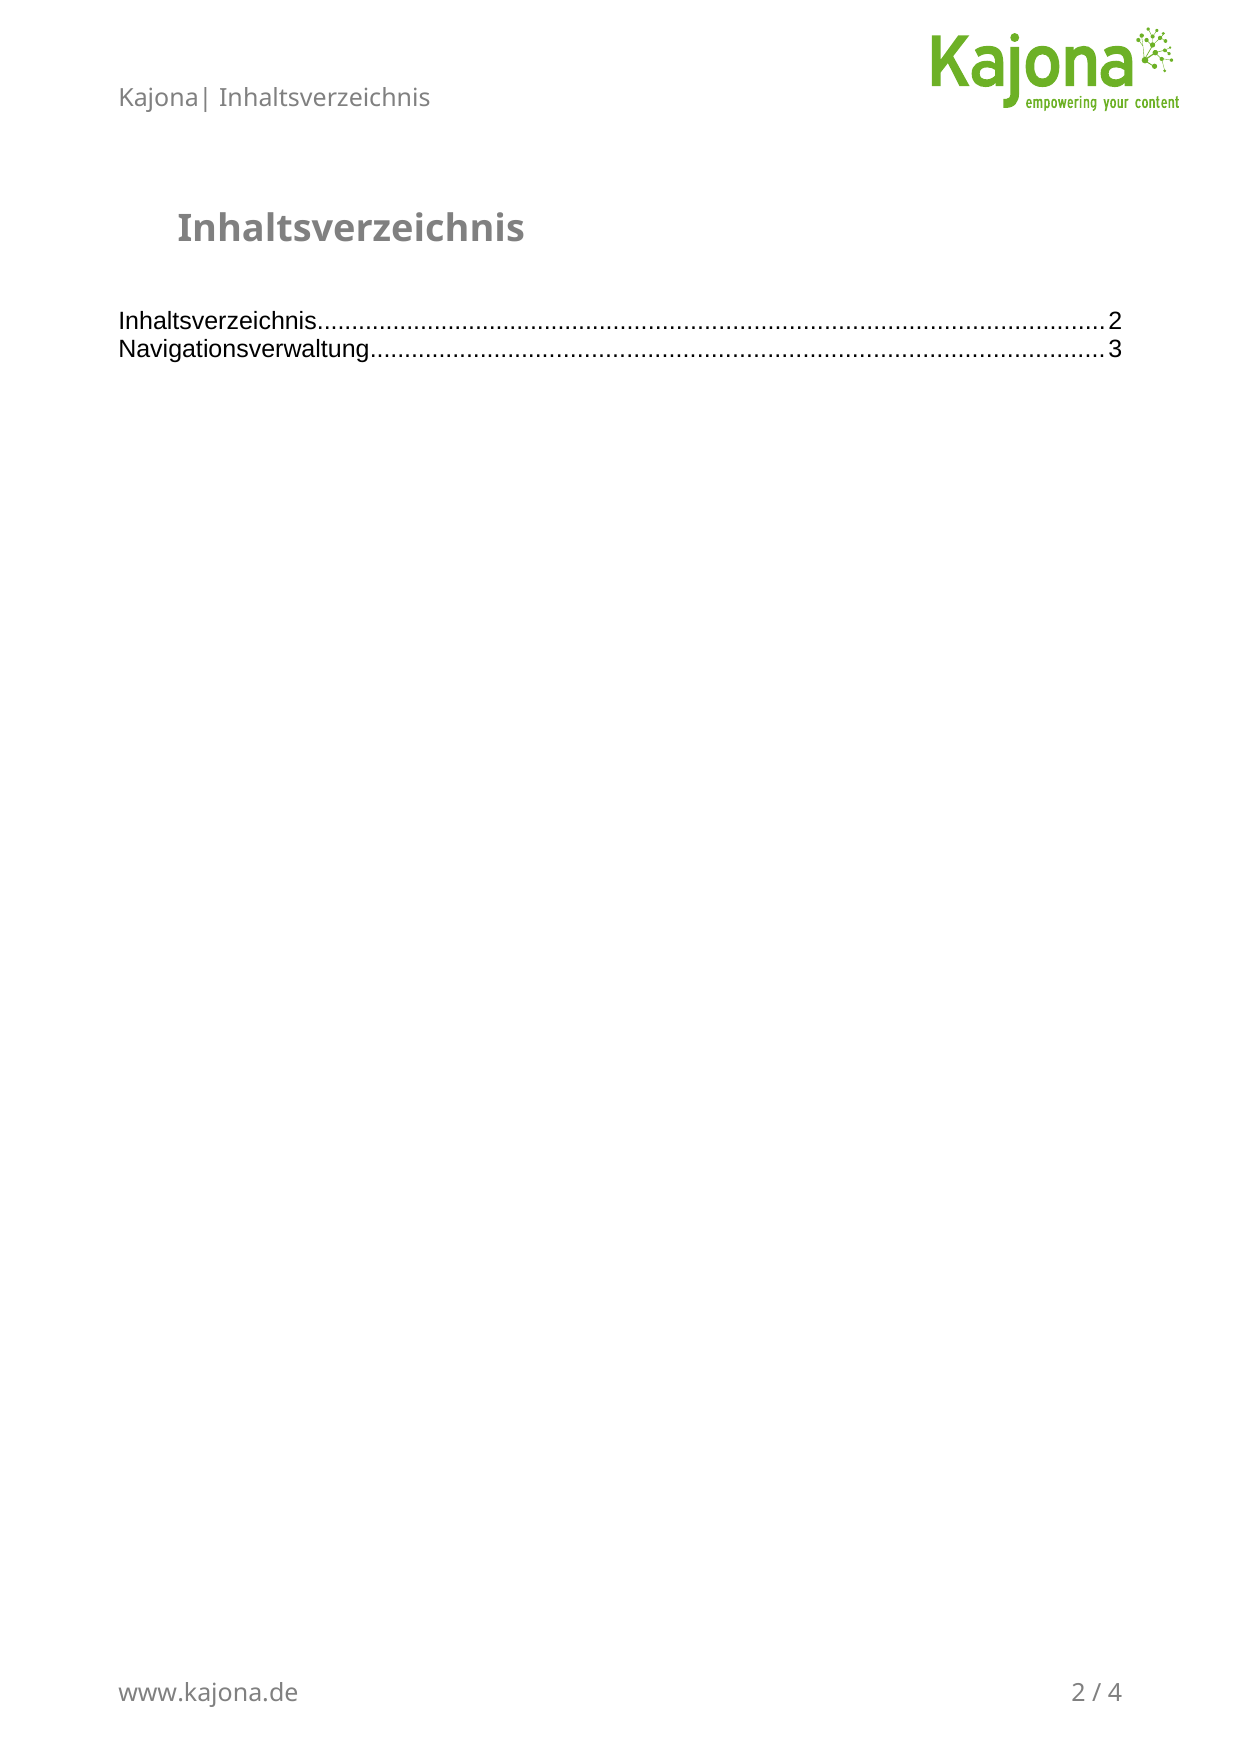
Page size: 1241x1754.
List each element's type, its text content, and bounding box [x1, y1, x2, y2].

text Navigationsverwaltung 3 [118, 335, 1122, 363]
subtitle Inhaltsverzeichnis [118, 201, 1122, 253]
text Inhaltsverzeichnis 2 [118, 307, 1122, 335]
